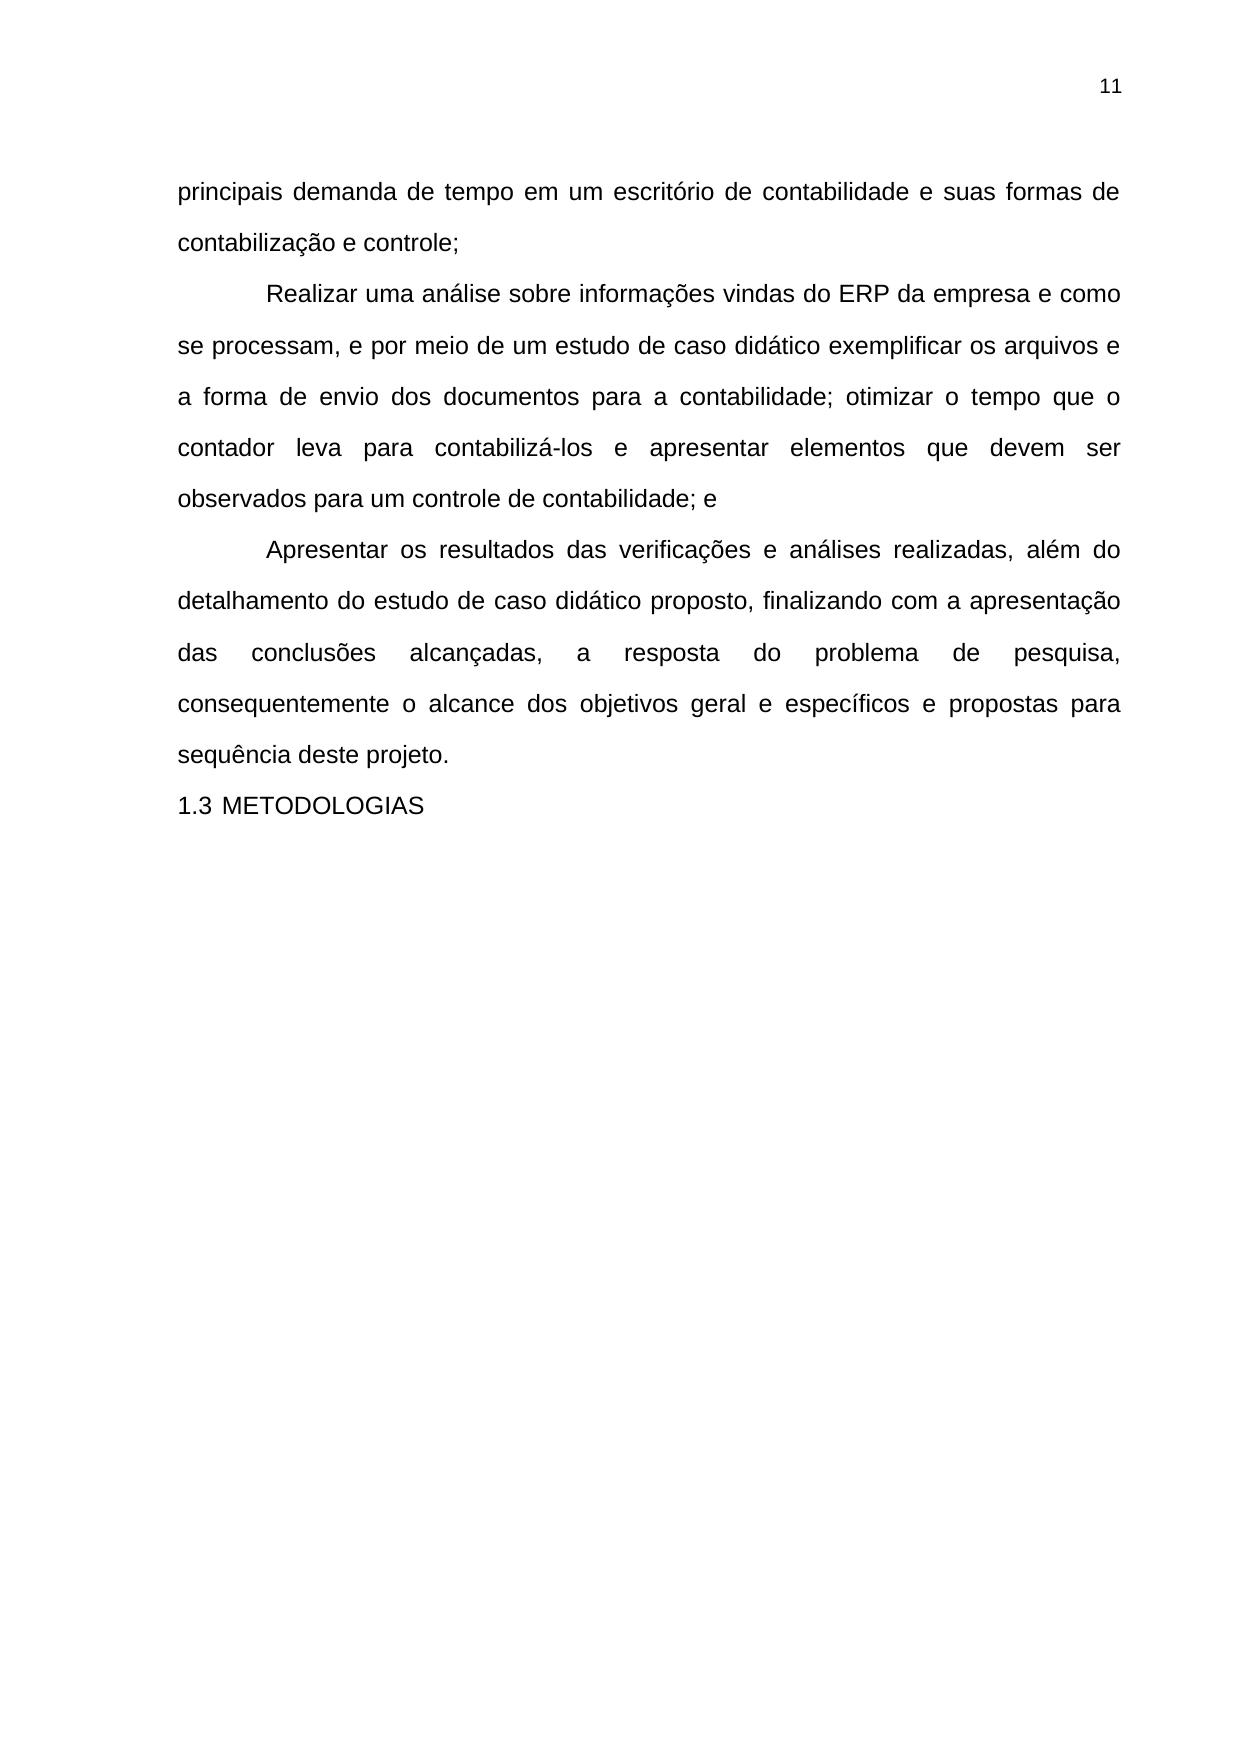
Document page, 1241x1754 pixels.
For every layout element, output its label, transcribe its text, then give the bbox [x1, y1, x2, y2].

text Realizar uma análise sobre informações vindas do ERP da empresa e como se processam, e por meio de um estudo de caso didático exemplificar os arquivos e a forma de envio dos documentos para a contabilidade; otimizar o tempo que o contador leva para contabilizá-los e apresentar elementos que devem ser observados para um controle de contabilidade; e [177, 279, 1122, 513]
subtitle Metodologias [177, 791, 1122, 820]
text Apresentar os resultados das verificações e análises realizadas, além do detalhamento do estudo de caso didático proposto, finalizando com a apresentação das conclusões alcançadas, a resposta do problema de pesquisa, consequentemente o alcance dos objetivos geral e específicos e propostas para sequência deste projeto. [177, 535, 1122, 768]
text principais demanda de tempo em um escritório de contabilidade e suas formas de contabilização e controle; [177, 177, 1122, 257]
